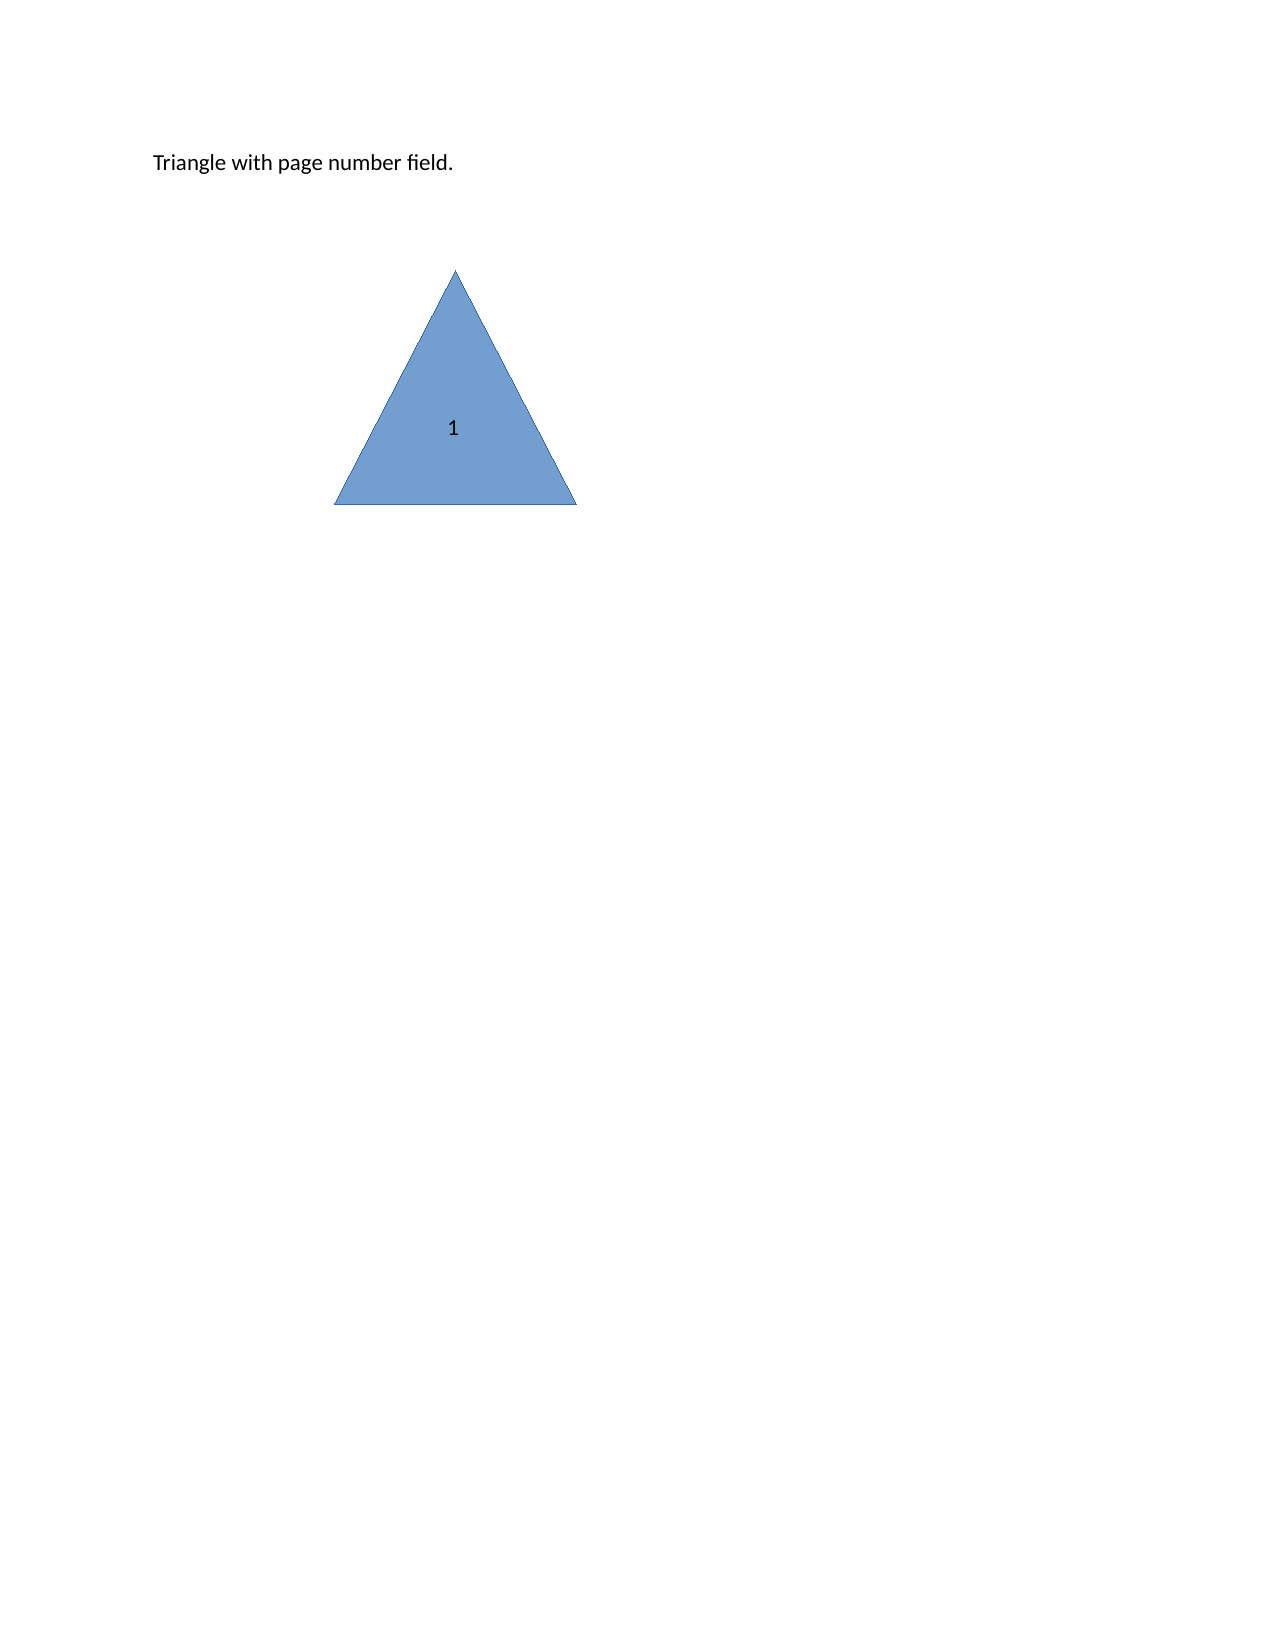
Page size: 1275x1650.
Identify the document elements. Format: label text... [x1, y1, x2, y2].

text 1 [404, 413, 507, 441]
text Triangle with page number field. [148, 148, 1127, 176]
